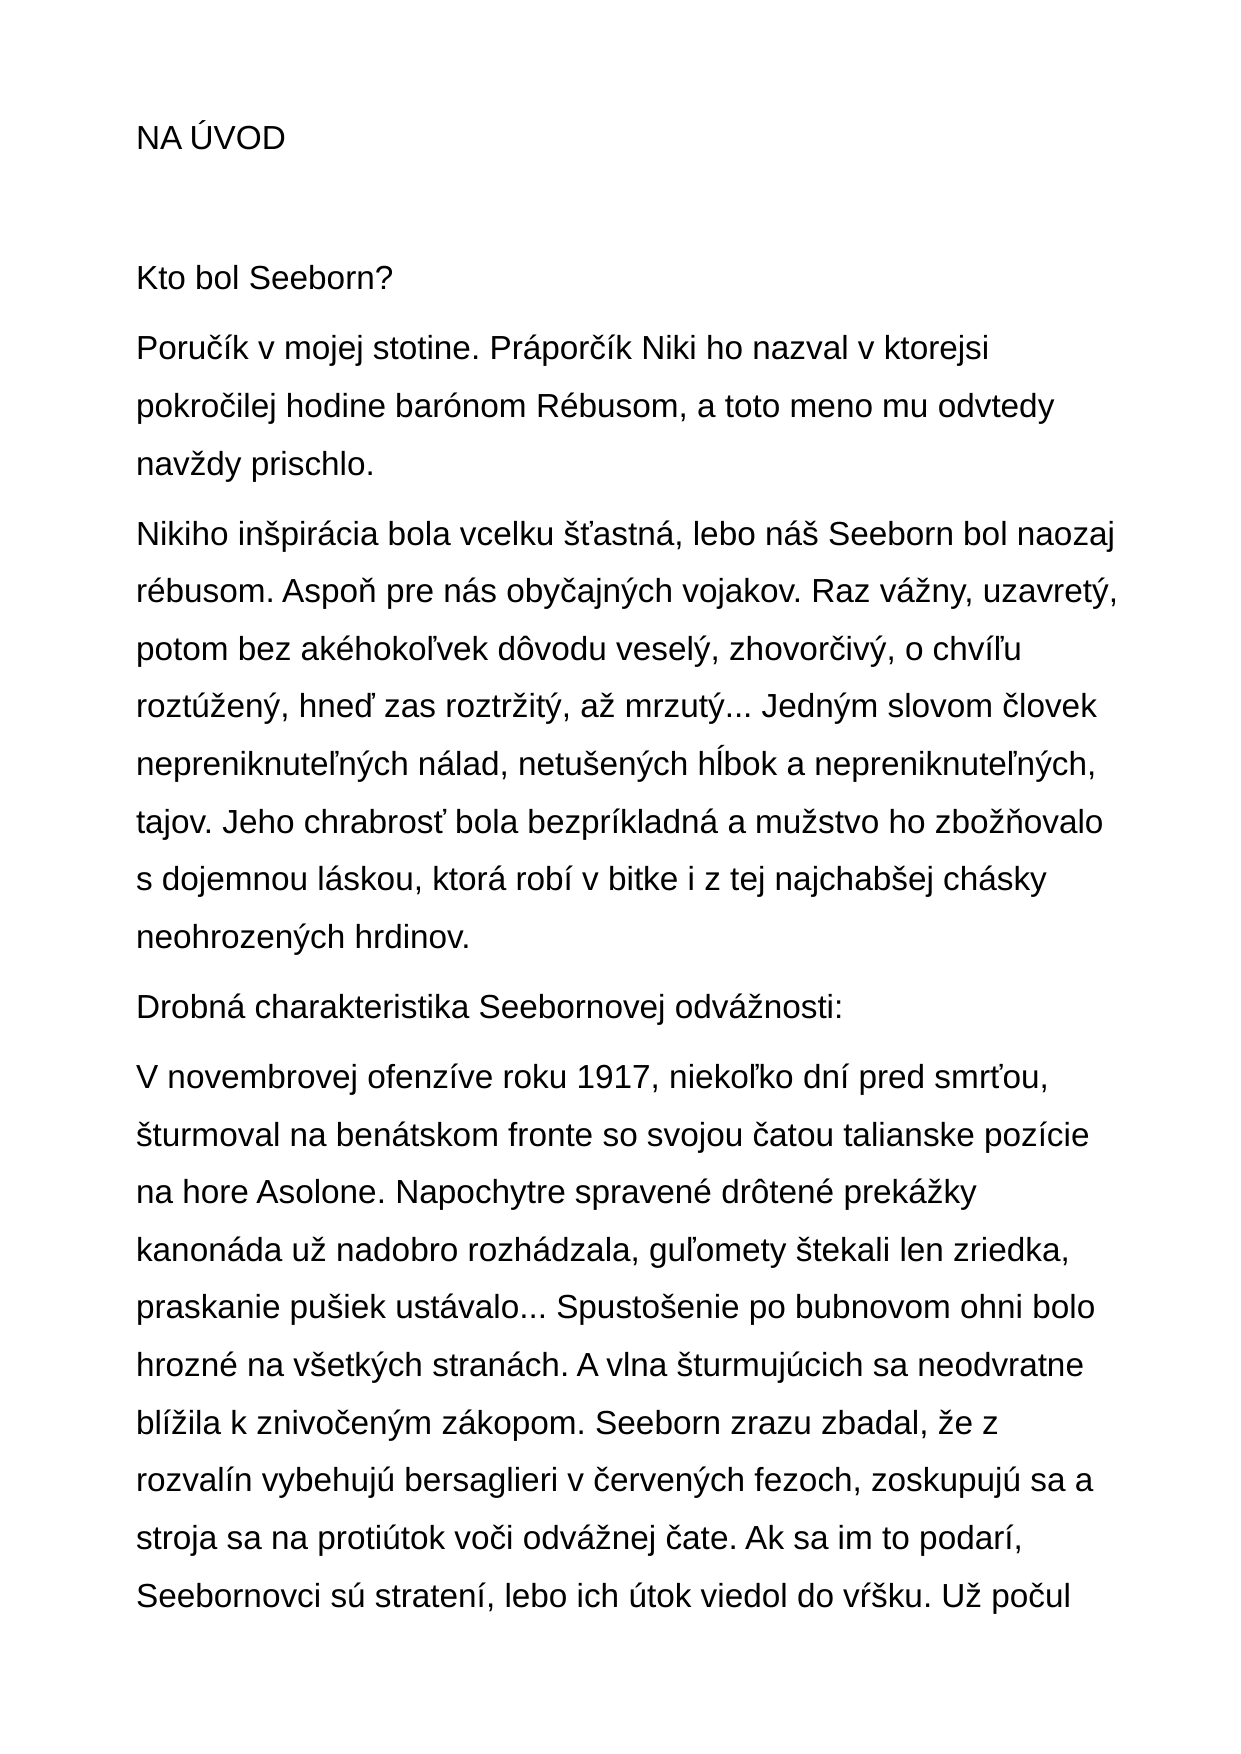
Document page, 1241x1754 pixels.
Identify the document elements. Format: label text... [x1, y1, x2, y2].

text V novembrovej ofenzíve roku 1917, niekoľko dní pred smrťou, šturmoval na benátskom fronte so svojou čatou talianske pozície na hore Asolone. Napochytre spravené drôtené prekážky kanonáda už nadobro rozhádzala, guľomety štekali len zriedka, praskanie pušiek ustávalo... Spustošenie po bubnovom ohni bolo hrozné na všetkých stranách. A vlna šturmujúcich sa neodvratne blížila k znivočeným zákopom. Seeborn zrazu zbadal, že z rozvalín vybehujú bersaglieri v červených fezoch, zoskupujú sa a stroja sa na protiútok voči odvážnej čate. Ak sa im to podarí, Seebornovci sú stratení, lebo ich útok viedol do vŕšku. Už počul [136, 1057, 1122, 1614]
text Poručík v mojej stotine. Práporčík Niki ho nazval v ktorejsi pokročilej hodine barónom Rébusom, a toto meno mu odvtedy navždy prischlo. [136, 328, 1122, 482]
text Kto bol Seeborn? [136, 258, 1122, 297]
text Drobná charakteristika Seebornovej odvážnosti: [136, 987, 1122, 1026]
text Nikiho inšpirácia bola vcelku šťastná, lebo náš Seeborn bol naozaj rébusom. Aspoň pre nás obyčajných vojakov. Raz vážny, uzavretý, potom bez akéhokoľvek dôvodu veselý, zhovorčivý, o chvíľu roztúžený, hneď zas roztržitý, až mrzutý... Jedným slovom človek nepreniknuteľných nálad, netušených hĺbok a nepreniknuteľných, tajov. Jeho chrabrosť bola bezpríkladná a mužstvo ho zbožňovalo s dojemnou láskou, ktorá robí v bitke i z tej najchabšej chásky neohrozených hrdinov. [136, 514, 1122, 955]
text NA ÚVOD [136, 118, 1122, 157]
